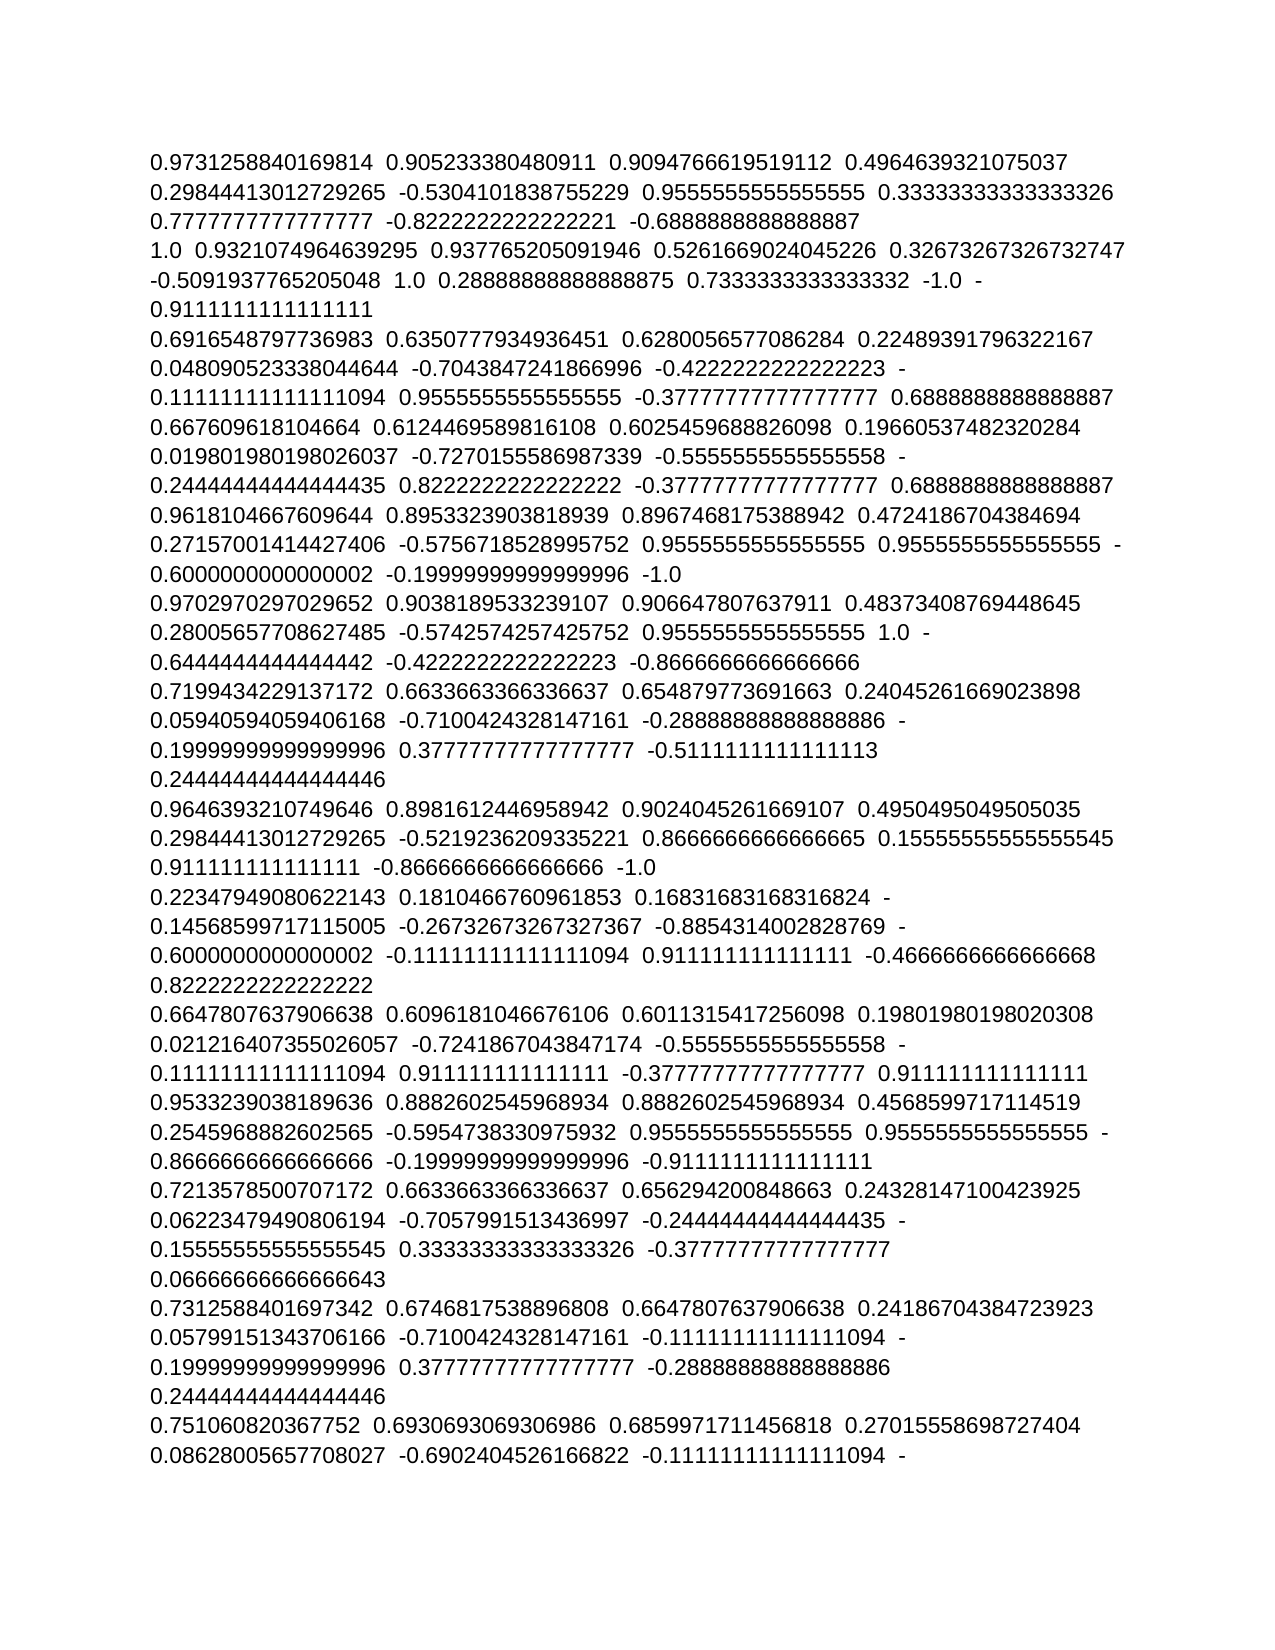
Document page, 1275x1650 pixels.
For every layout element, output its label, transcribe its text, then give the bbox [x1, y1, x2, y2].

text 1.0 0.9321074964639295 0.937765205091946 0.5261669024045226 0.32673267326732747 -0.5091937765205048 1.0 0.28888888888888875 0.7333333333333332 -1.0 -0.9111111111111111 [150, 238, 1125, 322]
text 0.9731258840169814 0.905233380480911 0.9094766619519112 0.4964639321075037 0.29844413012729265 -0.5304101838755229 0.9555555555555555 0.33333333333333326 0.7777777777777777 -0.8222222222222221 -0.6888888888888887 [150, 150, 1125, 234]
text 0.7312588401697342 0.6746817538896808 0.6647807637906638 0.24186704384723923 0.05799151343706166 -0.7100424328147161 -0.11111111111111094 -0.19999999999999996 0.37777777777777777 -0.28888888888888886 0.24444444444444446 [150, 1296, 1125, 1409]
text 0.751060820367752 0.6930693069306986 0.6859971711456818 0.27015558698727404 0.08628005657708027 -0.6902404526166822 -0.11111111111111094 [150, 1413, 1125, 1468]
text 0.6647807637906638 0.6096181046676106 0.6011315417256098 0.19801980198020308 0.021216407355026057 -0.7241867043847174 -0.5555555555555558 -0.11111111111111094 0.911111111111111 -0.37777777777777777 0.911111111111111 [150, 1002, 1125, 1086]
text 0.9618104667609644 0.8953323903818939 0.8967468175388942 0.4724186704384694 0.27157001414427406 -0.5756718528995752 0.9555555555555555 0.9555555555555555 -0.6000000000000002 -0.19999999999999996 -1.0 [150, 502, 1125, 587]
text 0.7213578500707172 0.6633663366336637 0.656294200848663 0.24328147100423925 0.06223479490806194 -0.7057991513436997 -0.24444444444444435 -0.15555555555555545 0.33333333333333326 -0.37777777777777777 0.06666666666666643 [150, 1178, 1125, 1292]
text 0.667609618104664 0.6124469589816108 0.6025459688826098 0.19660537482320284 0.019801980198026037 -0.7270155586987339 -0.5555555555555558 -0.24444444444444435 0.8222222222222222 -0.37777777777777777 0.6888888888888887 [150, 414, 1125, 499]
text 0.22347949080622143 0.1810466760961853 0.16831683168316824 -0.14568599717115005 -0.26732673267327367 -0.8854314002828769 -0.6000000000000002 -0.11111111111111094 0.911111111111111 -0.4666666666666668 0.8222222222222222 [150, 884, 1125, 998]
text 0.9702970297029652 0.9038189533239107 0.906647807637911 0.48373408769448645 0.28005657708627485 -0.5742574257425752 0.9555555555555555 1.0 -0.6444444444444442 -0.4222222222222223 -0.8666666666666666 [150, 591, 1125, 675]
text 0.7199434229137172 0.6633663366336637 0.654879773691663 0.24045261669023898 0.05940594059406168 -0.7100424328147161 -0.28888888888888886 -0.19999999999999996 0.37777777777777777 -0.5111111111111113 0.24444444444444446 [150, 679, 1125, 792]
text 0.9533239038189636 0.8882602545968934 0.8882602545968934 0.4568599717114519 0.2545968882602565 -0.5954738330975932 0.9555555555555555 0.9555555555555555 -0.8666666666666666 -0.19999999999999996 -0.9111111111111111 [150, 1090, 1125, 1174]
text 0.6916548797736983 0.6350777934936451 0.6280056577086284 0.22489391796322167 0.048090523338044644 -0.7043847241866996 -0.4222222222222223 -0.11111111111111094 0.9555555555555555 -0.37777777777777777 0.6888888888888887 [150, 326, 1125, 411]
text 0.9646393210749646 0.8981612446958942 0.9024045261669107 0.4950495049505035 0.29844413012729265 -0.5219236209335221 0.8666666666666665 0.15555555555555545 0.911111111111111 -0.8666666666666666 -1.0 [150, 796, 1125, 881]
